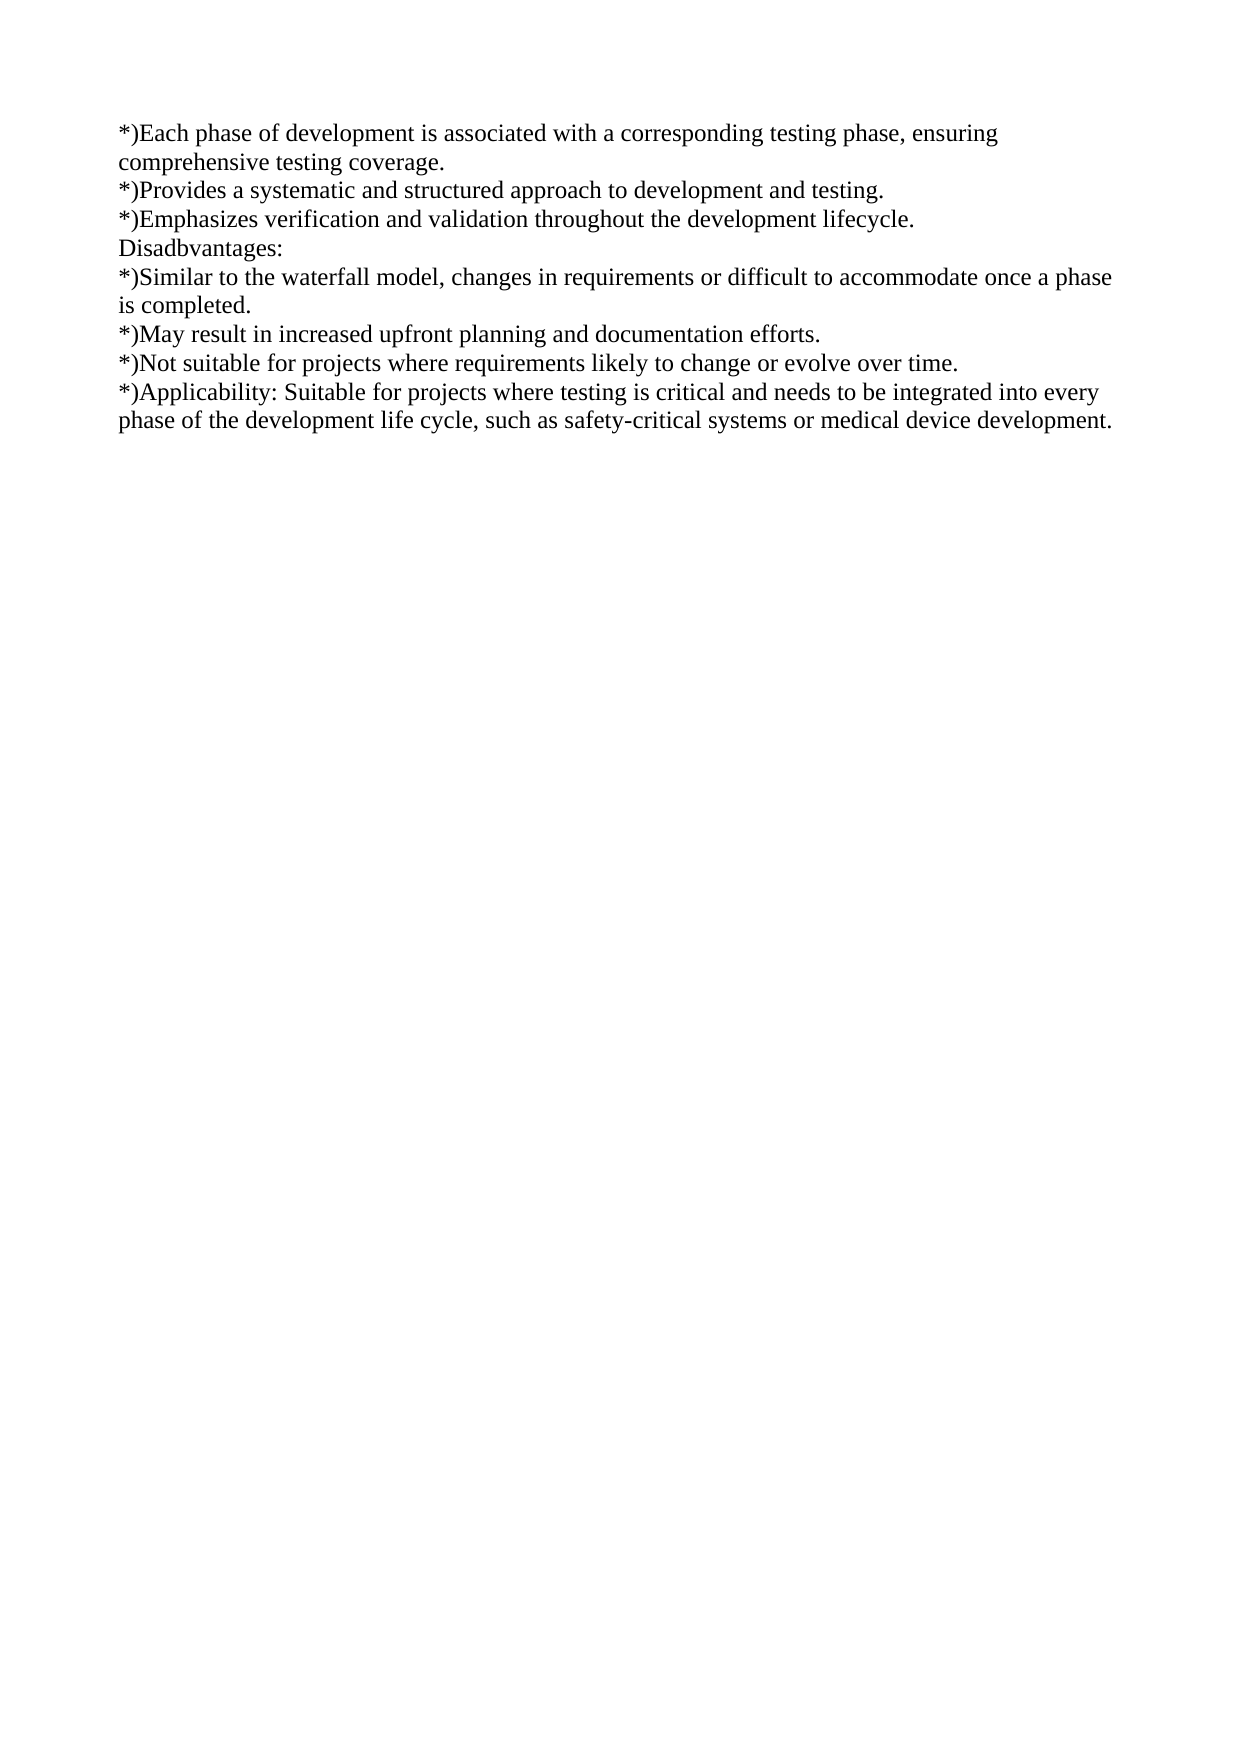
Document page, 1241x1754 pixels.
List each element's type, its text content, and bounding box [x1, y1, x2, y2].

text *)Provides a systematic and structured approach to development and testing. [118, 176, 1122, 204]
text *)Emphasizes verification and validation throughout the development lifecycle. [118, 204, 1122, 233]
text *)May result in increased upfront planning and documentation efforts. [118, 319, 1122, 348]
text *)Not suitable for projects where requirements likely to change or evolve over time. [118, 348, 1122, 377]
text *)Applicability: Suitable for projects where testing is critical and needs to be integrated into every phase of the development life cycle, such as safety-critical systems or medical device development. [118, 377, 1122, 434]
text Disadbvantages: [118, 233, 1122, 262]
text *)Similar to the waterfall model, changes in requirements or difficult to accommodate once a phase is completed. [118, 262, 1122, 319]
text *)Each phase of development is associated with a corresponding testing phase, ensuring comprehensive testing coverage. [118, 118, 1122, 176]
